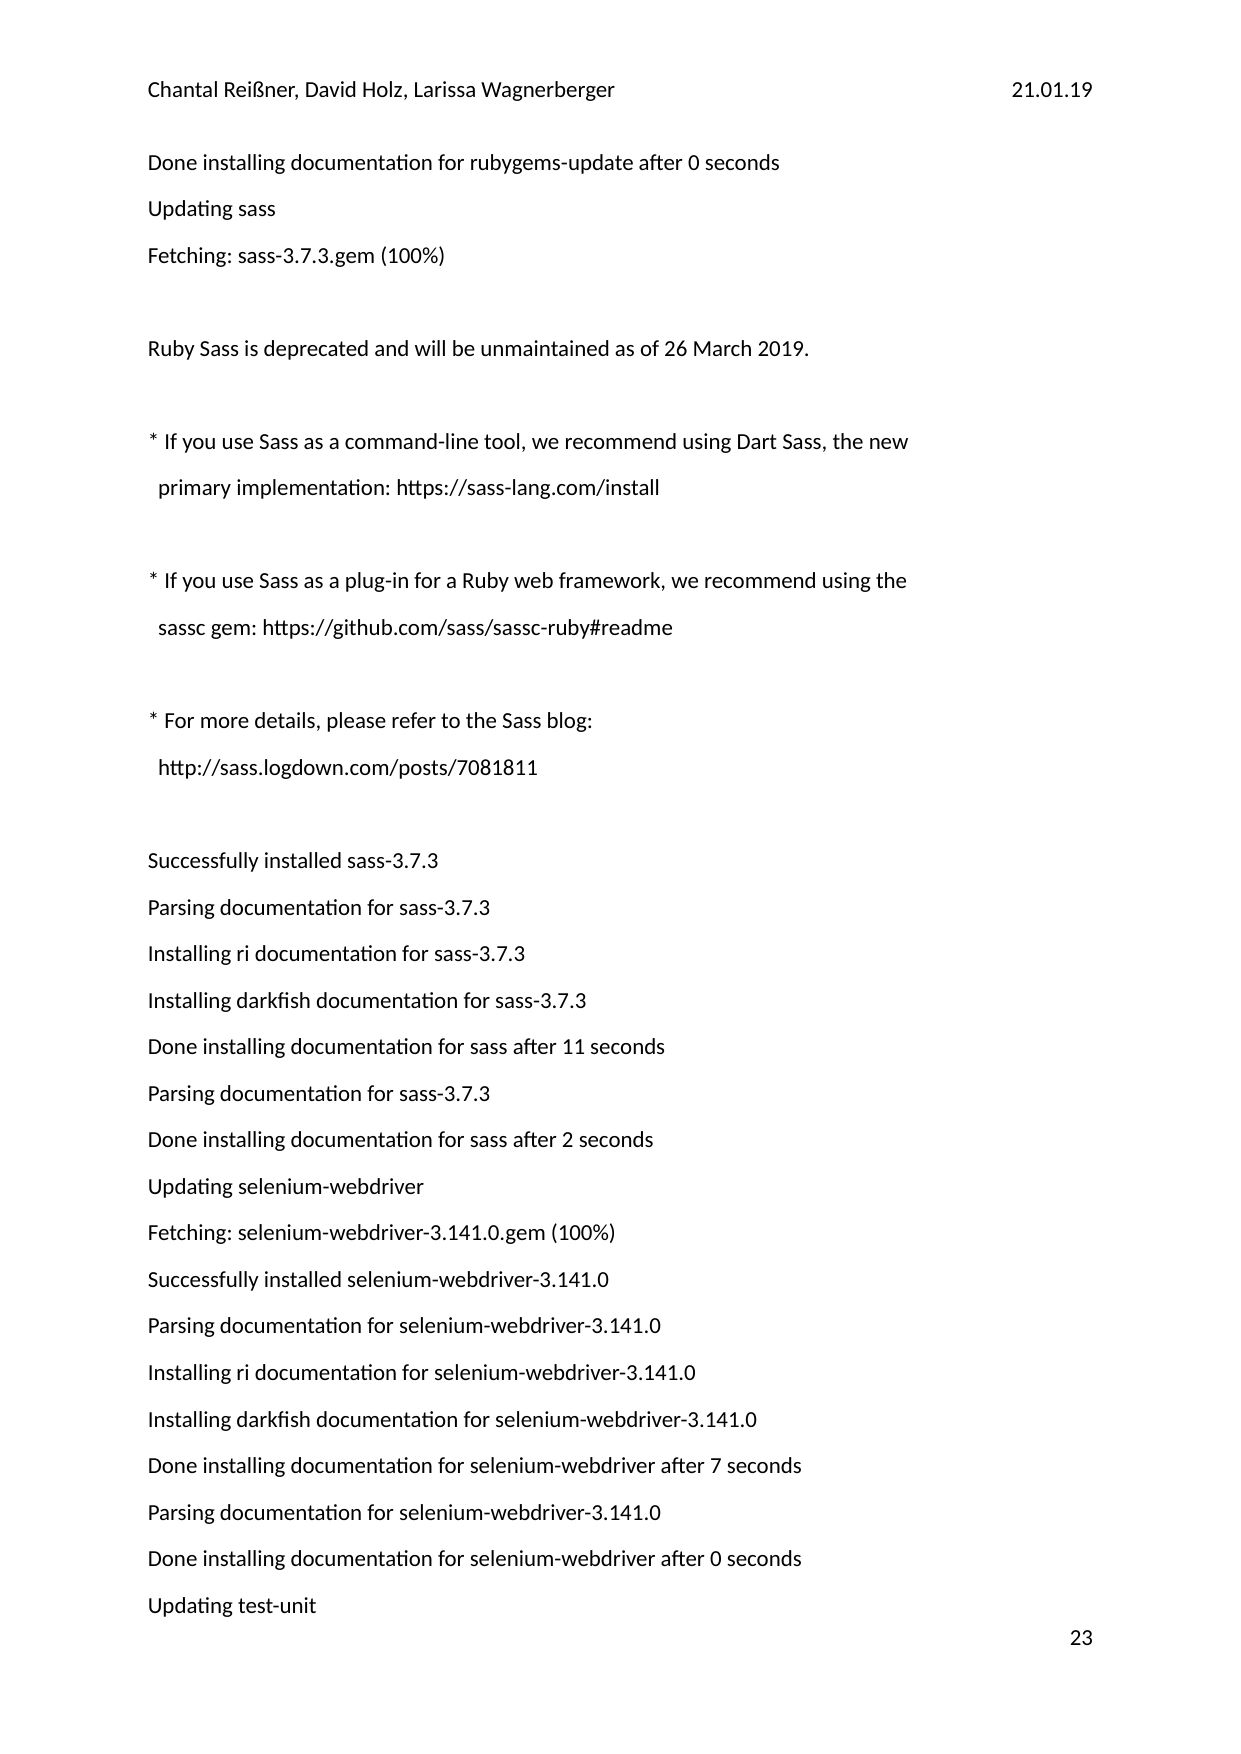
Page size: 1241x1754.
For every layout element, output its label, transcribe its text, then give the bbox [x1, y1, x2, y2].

text Installing darkfish documentation for selenium-webdriver-3.141.0 [148, 1405, 1093, 1433]
text Successfully installed selenium-webdriver-3.141.0 [148, 1265, 1093, 1293]
text Done installing documentation for selenium-webdriver after 0 seconds [148, 1544, 1093, 1572]
text Done installing documentation for sass after 2 seconds [148, 1125, 1093, 1153]
text Updating selenium-webdriver [148, 1172, 1093, 1200]
text sassc gem: https://github.com/sass/sassc-ruby#readme [148, 613, 1093, 641]
text primary implementation: https://sass-lang.com/install [148, 473, 1093, 502]
text Done installing documentation for selenium-webdriver after 7 seconds [148, 1451, 1093, 1479]
text Fetching: sass-3.7.3.gem (100%) [148, 241, 1093, 269]
text * If you use Sass as a plug-in for a Ruby web framework, we recommend using the [148, 567, 1093, 595]
text Successfully installed sass-3.7.3 [148, 846, 1093, 874]
text Parsing documentation for sass-3.7.3 [148, 1079, 1093, 1107]
text Updating sass [148, 194, 1093, 222]
text Installing darkfish documentation for sass-3.7.3 [148, 986, 1093, 1014]
text * If you use Sass as a command-line tool, we recommend using Dart Sass, the new [148, 427, 1093, 455]
text Parsing documentation for selenium-webdriver-3.141.0 [148, 1312, 1093, 1340]
text http://sass.logdown.com/posts/7081811 [148, 753, 1093, 781]
text Fetching: selenium-webdriver-3.141.0.gem (100%) [148, 1218, 1093, 1247]
text Installing ri documentation for sass-3.7.3 [148, 939, 1093, 967]
text * For more details, please refer to the Sass blog: [148, 706, 1093, 734]
text Parsing documentation for selenium-webdriver-3.141.0 [148, 1498, 1093, 1526]
text Done installing documentation for sass after 11 seconds [148, 1032, 1093, 1060]
text Done installing documentation for rubygems-update after 0 seconds [148, 148, 1093, 176]
text Parsing documentation for sass-3.7.3 [148, 893, 1093, 921]
text Ruby Sass is deprecated and will be unmaintained as of 26 March 2019. [148, 334, 1093, 362]
text Installing ri documentation for selenium-webdriver-3.141.0 [148, 1358, 1093, 1386]
text Updating test-unit [148, 1591, 1093, 1619]
